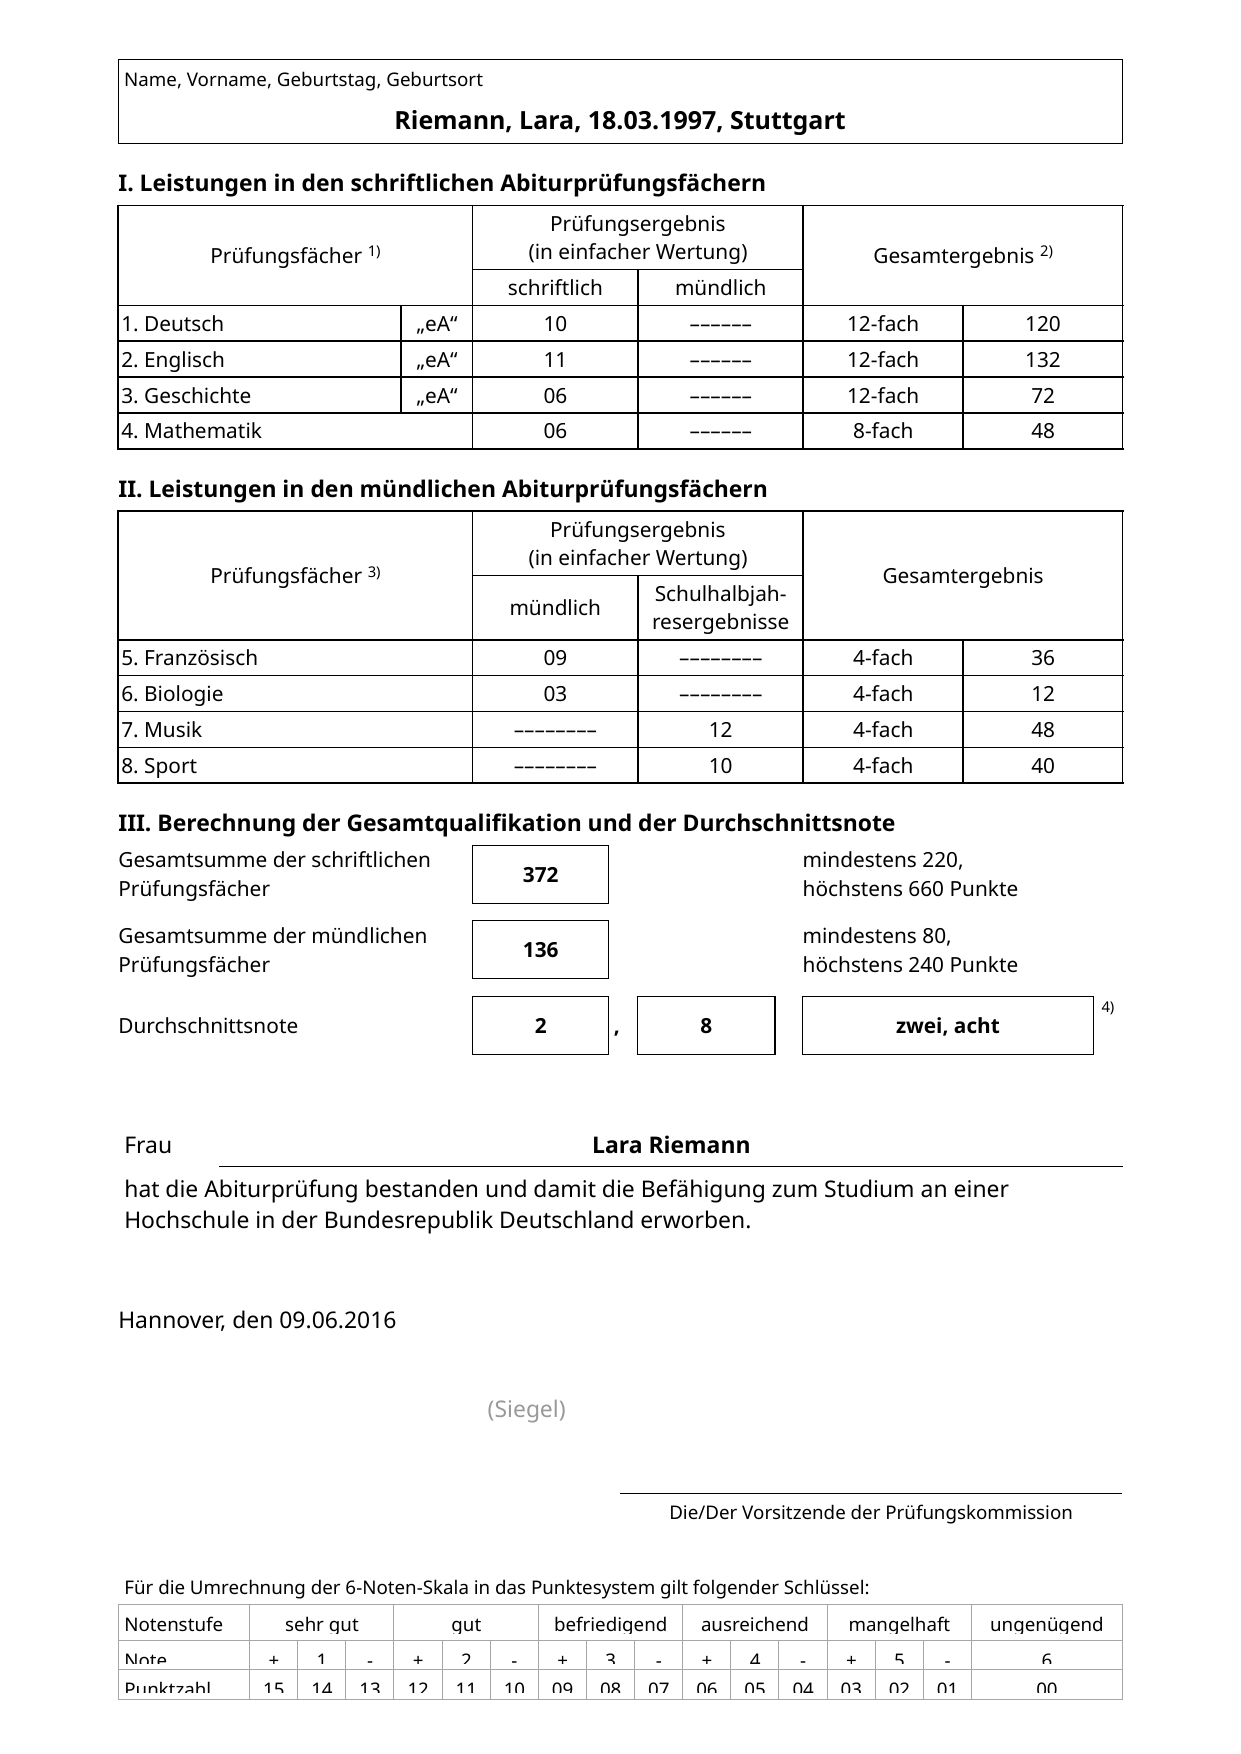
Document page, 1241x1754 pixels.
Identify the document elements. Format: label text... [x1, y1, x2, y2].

table_cell - [924, 1641, 971, 1669]
table_cell [1093, 903, 1123, 920]
table_cell [637, 920, 775, 978]
text II. Leistungen in den mündlichen Abiturprüfungsfächern [118, 473, 1122, 504]
table_cell 6 [972, 1641, 1122, 1669]
table_cell [473, 979, 608, 996]
table_cell [609, 920, 637, 978]
table_cell 11 [443, 1670, 490, 1699]
table_cell hat die Abiturprüfung bestanden und damit die Befähigung zum Studium an einer Hochschule in der Bundesrepublik Deutschland erworben. [118, 1166, 1123, 1241]
table_cell + [250, 1641, 297, 1669]
table_header [118, 1453, 620, 1493]
table_cell 4 [731, 1641, 778, 1669]
table_cell befriedigend [539, 1605, 682, 1640]
table_cell 4-fach [804, 641, 962, 675]
table_cell 12-fach [804, 306, 962, 340]
table_cell 1 [298, 1641, 345, 1669]
table_cell [803, 903, 1093, 920]
text I. Leistungen in den schriftlichen Abiturprüfungsfächern [118, 167, 1122, 198]
table_cell 120 [964, 306, 1122, 340]
table_cell Notenstufe [119, 1605, 249, 1640]
table_cell mündlich [639, 270, 802, 304]
table_cell „eA“ [402, 342, 472, 376]
table_header Prüfungsfächer 3) [119, 512, 472, 639]
table_header [1093, 845, 1123, 902]
table_cell + [828, 1641, 875, 1669]
table_header 372 [473, 846, 608, 902]
table_cell 03 [473, 676, 637, 711]
table_cell 136 [473, 921, 608, 978]
table_cell mangelhaft [828, 1605, 971, 1640]
table_cell 1. Deutsch [119, 306, 400, 340]
table_cell 12 [964, 676, 1122, 711]
table_cell 12 [639, 712, 802, 746]
table_cell [776, 996, 802, 1054]
table_header [609, 845, 637, 902]
table_cell [1093, 920, 1123, 978]
table_cell –––––– [639, 342, 802, 376]
table_cell gut [394, 1605, 538, 1640]
table_cell 14 [298, 1670, 345, 1699]
table_header Gesamtergebnis [804, 512, 1122, 639]
table_header Prüfungsergebnis (in einfacher Wertung) [473, 206, 802, 269]
table_cell 06 [683, 1670, 730, 1699]
table_cell –––––––– [639, 641, 802, 675]
table_cell 02 [876, 1670, 923, 1699]
table_header [620, 1453, 1122, 1493]
table_cell 15 [250, 1670, 297, 1699]
table_cell ungenügend [972, 1605, 1122, 1640]
table_header Prüfungsergebnis (in einfacher Wertung) [473, 512, 802, 574]
table_cell mindestens 80, höchstens 240 Punkte [803, 920, 1093, 978]
table_cell [775, 903, 802, 920]
table_cell Riemann, Lara, 18.03.1997, Stuttgart [119, 97, 1122, 143]
table_header Name, Vorname, Geburtstag, Geburtsort [119, 60, 1122, 97]
table_cell 04 [779, 1670, 827, 1699]
table_cell 12 [394, 1670, 442, 1699]
table_cell - [491, 1641, 538, 1669]
table_cell –––––––– [473, 712, 637, 746]
table_cell 8. Sport [119, 748, 472, 782]
table_cell 40 [964, 748, 1122, 782]
table_header Gesamtsumme der schriftlichen Prüfungsfächer [118, 845, 472, 902]
text Hannover, den 09.06.2016 [118, 1304, 1122, 1335]
table_header Gesamtergebnis 2) [804, 206, 1122, 304]
table_cell 12-fach [804, 342, 962, 376]
table_cell mündlich [473, 576, 637, 639]
table_cell 4) [1094, 996, 1123, 1054]
table_header Frau [118, 1123, 219, 1166]
table_cell –––––––– [473, 748, 637, 782]
table_cell [775, 978, 802, 996]
table_cell zwei, acht [803, 997, 1093, 1054]
table_cell 05 [731, 1670, 778, 1699]
table_cell 06 [473, 378, 637, 412]
table_cell [118, 978, 472, 996]
table_cell [775, 920, 802, 978]
table_cell „eA“ [402, 378, 472, 412]
table_cell 00 [972, 1670, 1122, 1699]
table_cell 5 [876, 1641, 923, 1669]
table_cell [1093, 978, 1123, 996]
table_cell ausreichend [683, 1605, 827, 1640]
table_cell 10 [639, 748, 802, 782]
table_cell 4-fach [804, 748, 962, 782]
table_cell Gesamtsumme der mündlichen Prüfungsfächer [118, 920, 472, 978]
table_cell , [609, 996, 637, 1054]
table_cell 01 [924, 1670, 971, 1699]
table_cell 4-fach [804, 712, 962, 746]
table_header [637, 845, 775, 902]
table_cell [803, 978, 1093, 996]
table_cell 08 [587, 1670, 634, 1699]
table_cell 2 [443, 1641, 490, 1669]
table_cell 12-fach [804, 378, 962, 412]
table_cell [118, 1493, 620, 1534]
table_cell 4-fach [804, 676, 962, 711]
table_cell - [779, 1641, 827, 1669]
table_cell sehr gut [250, 1605, 393, 1640]
table_cell 11 [473, 342, 637, 376]
table_cell 48 [964, 414, 1122, 448]
table_cell 48 [964, 712, 1122, 746]
table_cell Note [119, 1641, 249, 1669]
table_cell [637, 978, 775, 996]
table_cell 5. Französisch [119, 641, 472, 675]
table_cell Durchschnittsnote [118, 996, 472, 1054]
table_cell –––––––– [639, 676, 802, 711]
table_cell 2. Englisch [119, 342, 400, 376]
text (Siegel) [118, 1393, 1122, 1424]
table_cell 13 [346, 1670, 393, 1699]
table_cell 72 [964, 378, 1122, 412]
table_header Für die Umrechnung der 6-Noten-Skala in das Punktesystem gilt folgender Schlüssel: [118, 1568, 1122, 1604]
table_cell Schulhalbjah- resergebnisse [639, 576, 802, 639]
table_cell –––––– [639, 378, 802, 412]
table_cell –––––– [639, 306, 802, 340]
table_header [775, 845, 802, 902]
table_cell 8-fach [804, 414, 962, 448]
table_cell + [683, 1641, 730, 1669]
table_cell [473, 904, 608, 920]
table_cell [608, 978, 637, 996]
table_cell Punktzahl [119, 1670, 249, 1699]
table_cell 2 [473, 997, 608, 1054]
table_header Prüfungsfächer 1) [119, 206, 472, 304]
table_cell 8 [638, 997, 774, 1054]
table_cell - [635, 1641, 682, 1669]
table_cell 6. Biologie [119, 676, 472, 711]
table_cell 7. Musik [119, 712, 472, 746]
table_cell 36 [964, 641, 1122, 675]
table_cell [118, 903, 472, 920]
table_cell 132 [964, 342, 1122, 376]
table_cell + [539, 1641, 586, 1669]
table_cell 3 [587, 1641, 634, 1669]
table_cell „eA“ [402, 306, 472, 340]
table_cell 3. Geschichte [119, 378, 400, 412]
table_cell + [394, 1641, 442, 1669]
table_cell 4. Mathematik [119, 414, 472, 448]
table_cell 10 [473, 306, 637, 340]
table_cell [608, 903, 637, 920]
table_cell 06 [473, 414, 637, 448]
text III. Berechnung der Gesamtqualifikation und der Durchschnittsnote [118, 807, 1122, 839]
table_cell 10 [491, 1670, 538, 1699]
table_cell 09 [473, 641, 637, 675]
table_header Lara Riemann [219, 1123, 1123, 1166]
table_cell schriftlich [473, 270, 637, 304]
table_cell –––––– [639, 414, 802, 448]
table_cell [637, 903, 775, 920]
table_cell - [346, 1641, 393, 1669]
table_cell Die/Der Vorsitzende der Prüfungskommission [620, 1494, 1122, 1534]
table_header mindestens 220, höchstens 660 Punkte [803, 845, 1093, 902]
table_cell 03 [828, 1670, 875, 1699]
table_cell 09 [539, 1670, 586, 1699]
table_cell 07 [635, 1670, 682, 1699]
